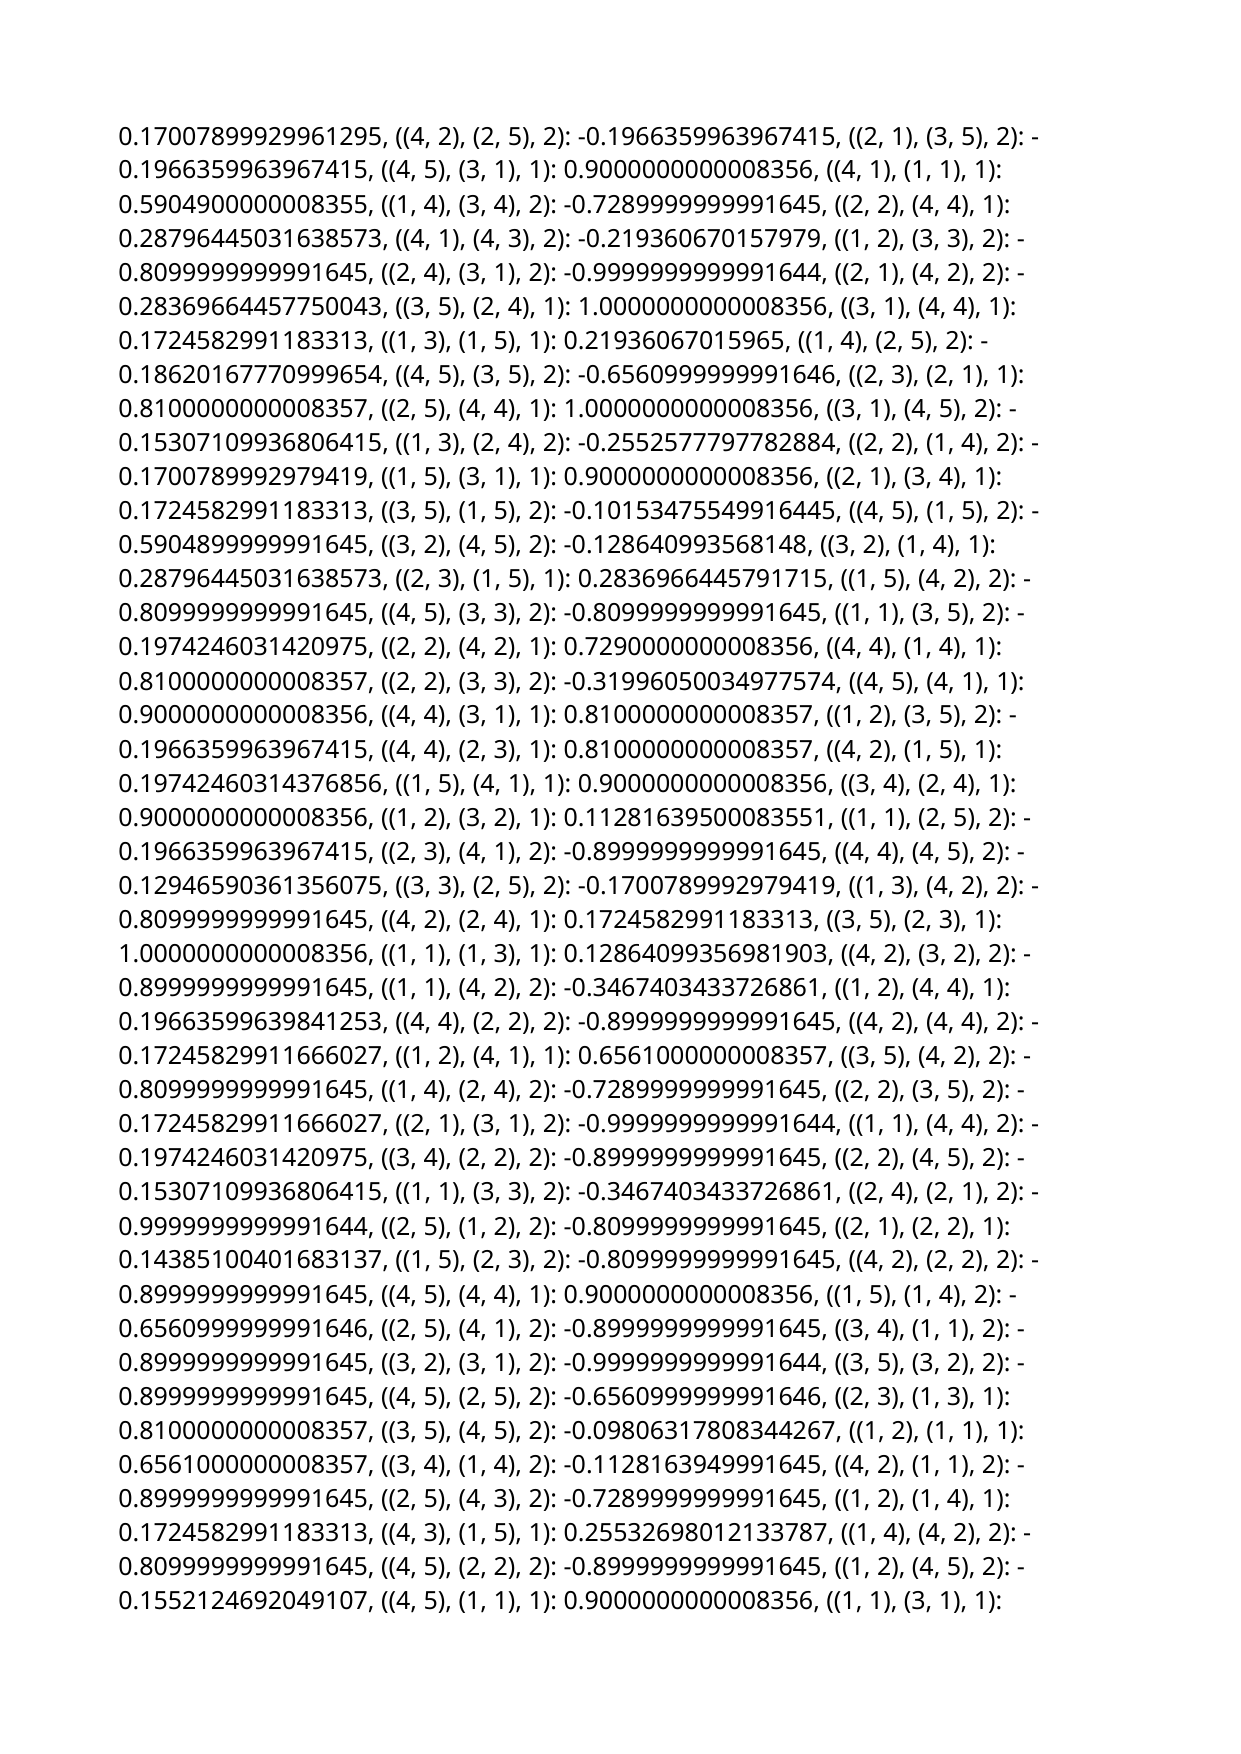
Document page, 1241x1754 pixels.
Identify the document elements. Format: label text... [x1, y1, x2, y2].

text 0.17007899929961295, ((4, 2), (2, 5), 2): -0.1966359963967415, ((2, 1), (3, 5), 2): -0.1966359963967415, ((4, 5), (3, 1), 1): 0.9000000000008356, ((4, 1), (1, 1), 1): 0.5904900000008355, ((1, 4), (3, 4), 2): -0.7289999999991645, ((2, 2), (4, 4), 1): 0.28796445031638573, ((4, 1), (4, 3), 2): -0.219360670157979, ((1, 2), (3, 3), 2): -0.8099999999991645, ((2, 4), (3, 1), 2): -0.9999999999991644, ((2, 1), (4, 2), 2): -0.28369664457750043, ((3, 5), (2, 4), 1): 1.0000000000008356, ((3, 1), (4, 4), 1): 0.1724582991183313, ((1, 3), (1, 5), 1): 0.21936067015965, ((1, 4), (2, 5), 2): -0.18620167770999654, ((4, 5), (3, 5), 2): -0.6560999999991646, ((2, 3), (2, 1), 1): 0.8100000000008357, ((2, 5), (4, 4), 1): 1.0000000000008356, ((3, 1), (4, 5), 2): -0.15307109936806415, ((1, 3), (2, 4), 2): -0.2552577797782884, ((2, 2), (1, 4), 2): -0.1700789992979419, ((1, 5), (3, 1), 1): 0.9000000000008356, ((2, 1), (3, 4), 1): 0.1724582991183313, ((3, 5), (1, 5), 2): -0.10153475549916445, ((4, 5), (1, 5), 2): -0.5904899999991645, ((3, 2), (4, 5), 2): -0.128640993568148, ((3, 2), (1, 4), 1): 0.28796445031638573, ((2, 3), (1, 5), 1): 0.2836966445791715, ((1, 5), (4, 2), 2): -0.8099999999991645, ((4, 5), (3, 3), 2): -0.8099999999991645, ((1, 1), (3, 5), 2): -0.1974246031420975, ((2, 2), (4, 2), 1): 0.7290000000008356, ((4, 4), (1, 4), 1): 0.8100000000008357, ((2, 2), (3, 3), 2): -0.31996050034977574, ((4, 5), (4, 1), 1): 0.9000000000008356, ((4, 4), (3, 1), 1): 0.8100000000008357, ((1, 2), (3, 5), 2): -0.1966359963967415, ((4, 4), (2, 3), 1): 0.8100000000008357, ((4, 2), (1, 5), 1): 0.19742460314376856, ((1, 5), (4, 1), 1): 0.9000000000008356, ((3, 4), (2, 4), 1): 0.9000000000008356, ((1, 2), (3, 2), 1): 0.11281639500083551, ((1, 1), (2, 5), 2): -0.1966359963967415, ((2, 3), (4, 1), 2): -0.8999999999991645, ((4, 4), (4, 5), 2): -0.12946590361356075, ((3, 3), (2, 5), 2): -0.1700789992979419, ((1, 3), (4, 2), 2): -0.8099999999991645, ((4, 2), (2, 4), 1): 0.1724582991183313, ((3, 5), (2, 3), 1): 1.0000000000008356, ((1, 1), (1, 3), 1): 0.12864099356981903, ((4, 2), (3, 2), 2): -0.8999999999991645, ((1, 1), (4, 2), 2): -0.3467403433726861, ((1, 2), (4, 4), 1): 0.19663599639841253, ((4, 4), (2, 2), 2): -0.8999999999991645, ((4, 2), (4, 4), 2): -0.17245829911666027, ((1, 2), (4, 1), 1): 0.6561000000008357, ((3, 5), (4, 2), 2): -0.8099999999991645, ((1, 4), (2, 4), 2): -0.7289999999991645, ((2, 2), (3, 5), 2): -0.17245829911666027, ((2, 1), (3, 1), 2): -0.9999999999991644, ((1, 1), (4, 4), 2): -0.1974246031420975, ((3, 4), (2, 2), 2): -0.8999999999991645, ((2, 2), (4, 5), 2): -0.15307109936806415, ((1, 1), (3, 3), 2): -0.3467403433726861, ((2, 4), (2, 1), 2): -0.9999999999991644, ((2, 5), (1, 2), 2): -0.8099999999991645, ((2, 1), (2, 2), 1): 0.14385100401683137, ((1, 5), (2, 3), 2): -0.8099999999991645, ((4, 2), (2, 2), 2): -0.8999999999991645, ((4, 5), (4, 4), 1): 0.9000000000008356, ((1, 5), (1, 4), 2): -0.6560999999991646, ((2, 5), (4, 1), 2): -0.8999999999991645, ((3, 4), (1, 1), 2): -0.8999999999991645, ((3, 2), (3, 1), 2): -0.9999999999991644, ((3, 5), (3, 2), 2): -0.8999999999991645, ((4, 5), (2, 5), 2): -0.6560999999991646, ((2, 3), (1, 3), 1): 0.8100000000008357, ((3, 5), (4, 5), 2): -0.09806317808344267, ((1, 2), (1, 1), 1): 0.6561000000008357, ((3, 4), (1, 4), 2): -0.1128163949991645, ((4, 2), (1, 1), 2): -0.8999999999991645, ((2, 5), (4, 3), 2): -0.7289999999991645, ((1, 2), (1, 4), 1): 0.1724582991183313, ((4, 3), (1, 5), 1): 0.25532698012133787, ((1, 4), (4, 2), 2): -0.8099999999991645, ((4, 5), (2, 2), 2): -0.8999999999991645, ((1, 2), (4, 5), 2): -0.1552124692049107, ((4, 5), (1, 1), 1): 0.9000000000008356, ((1, 1), (3, 1), 1): [118, 118, 1122, 1617]
